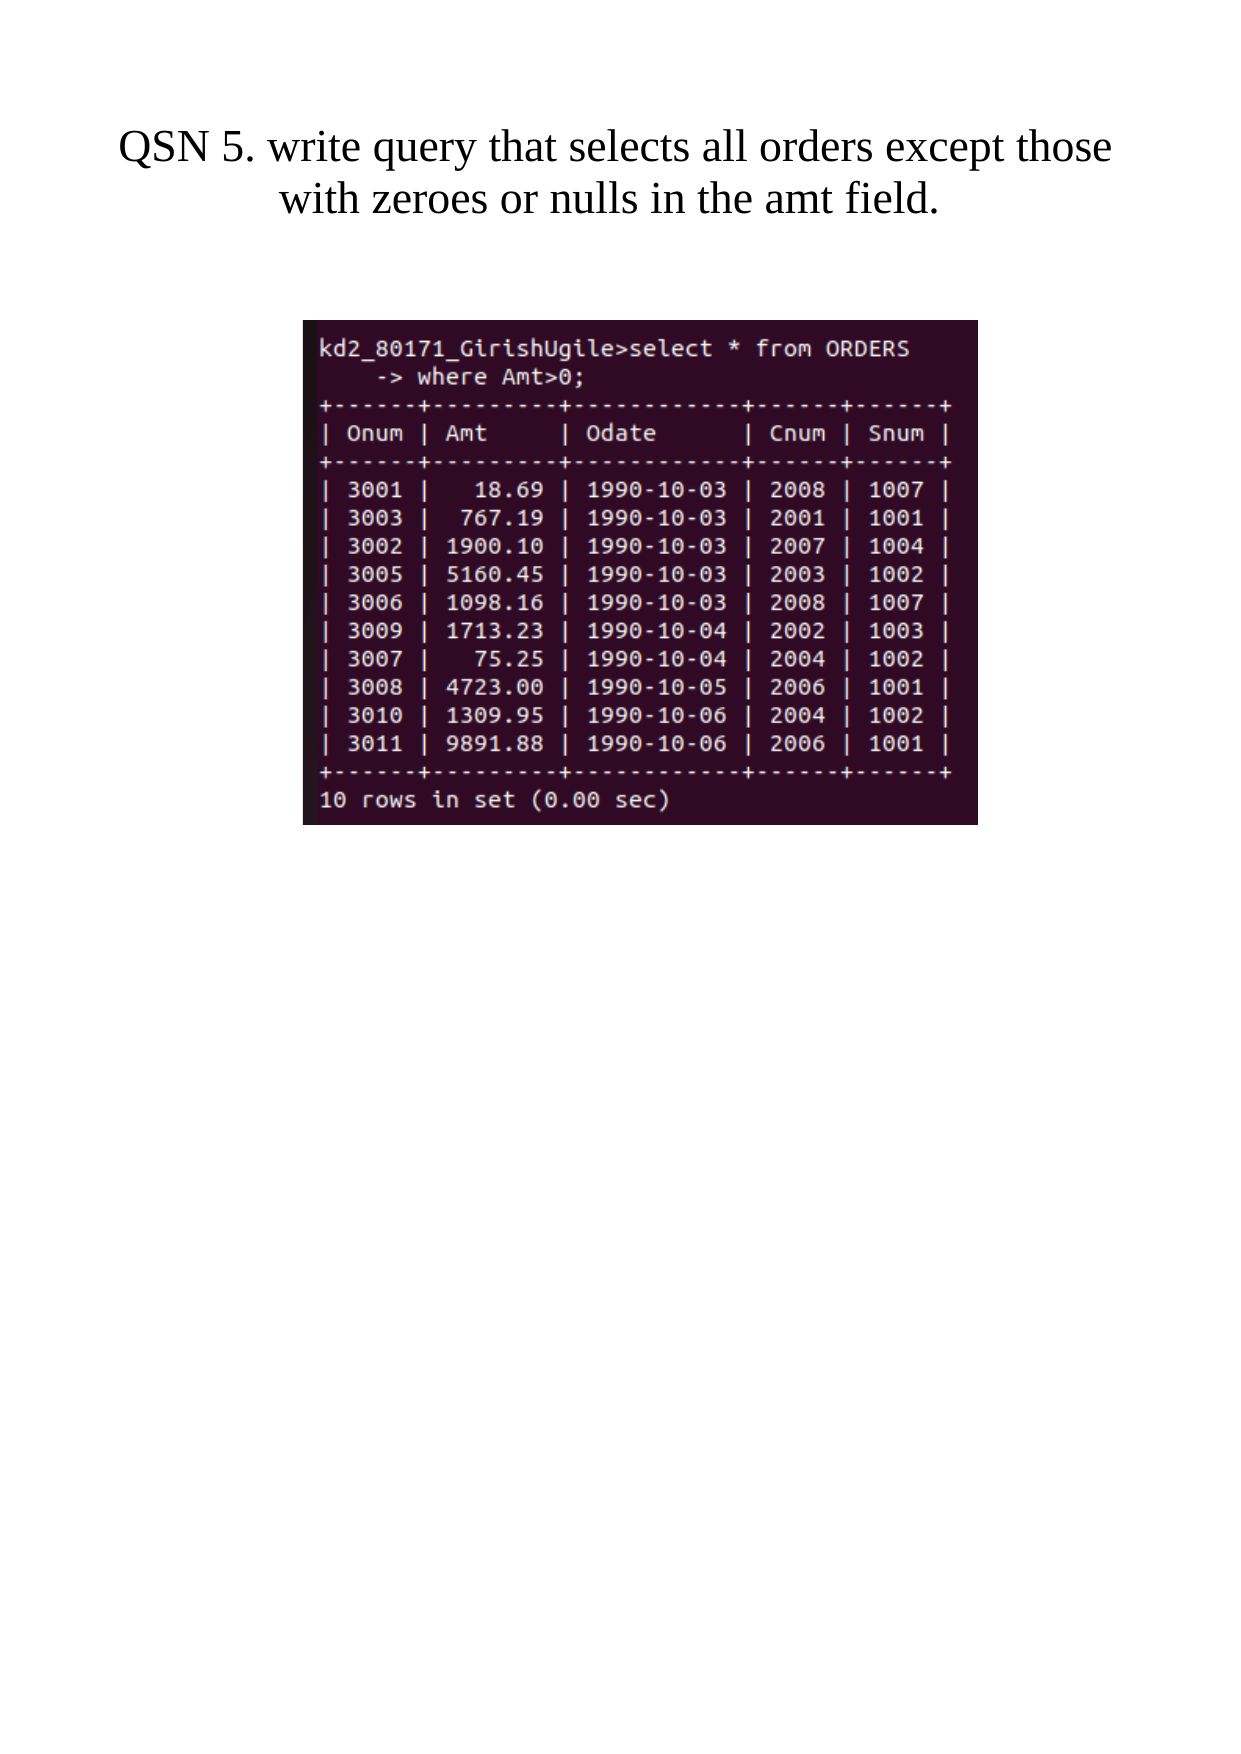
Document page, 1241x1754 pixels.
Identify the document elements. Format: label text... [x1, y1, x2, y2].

text with zeroes or nulls in the amt field. [118, 171, 1122, 223]
text QSN 5. write query that selects all orders except those [118, 118, 1122, 171]
picture [302, 320, 978, 825]
